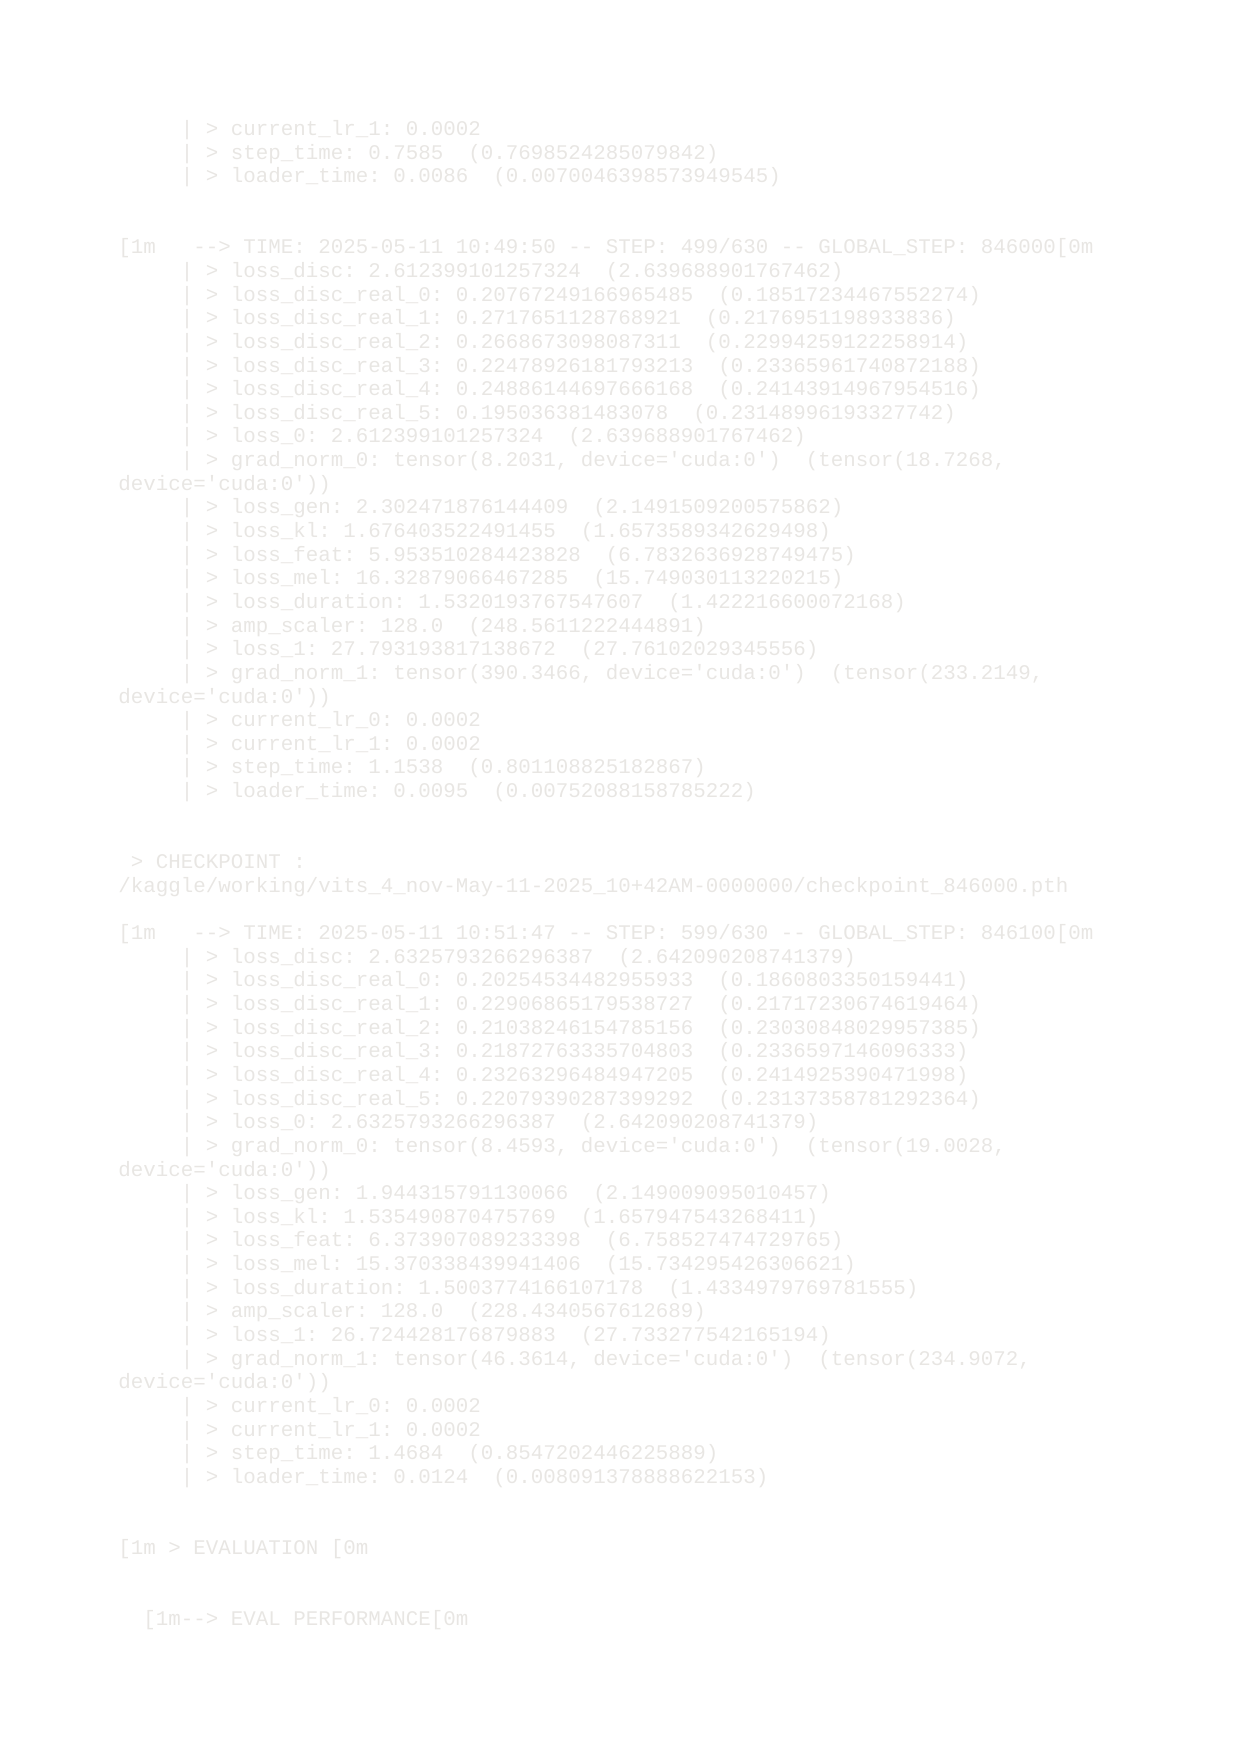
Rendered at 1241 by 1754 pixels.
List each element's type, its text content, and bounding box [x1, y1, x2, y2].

text | > amp_scaler: 128.0 (228.4340567612689) [118, 1300, 1122, 1324]
text | > loss_disc_real_0: 0.20767249166965485 (0.18517234467552274) [118, 284, 1122, 307]
text | > step_time: 1.4684 (0.8547202446225889) [118, 1442, 1122, 1466]
text [1m > EVALUATION [0m [118, 1537, 1122, 1561]
text [1m --> TIME: 2025-05-11 10:49:50 -- STEP: 499/630 -- GLOBAL_STEP: 846000[0m [118, 236, 1122, 260]
text | > loss_feat: 5.953510284423828 (6.7832636928749475) [118, 544, 1122, 567]
text | > current_lr_1: 0.0002 [118, 118, 1122, 142]
text | > loss_kl: 1.676403522491455 (1.6573589342629498) [118, 520, 1122, 544]
text | > loader_time: 0.0124 (0.008091378888622153) [118, 1466, 1122, 1489]
text | > loss_kl: 1.535490870475769 (1.657947543268411) [118, 1206, 1122, 1229]
text | > loss_disc: 2.612399101257324 (2.639688901767462) [118, 260, 1122, 284]
text | > loss_gen: 1.944315791130066 (2.149009095010457) [118, 1182, 1122, 1206]
text [1m--> EVAL PERFORMANCE[0m [118, 1608, 1122, 1631]
text | > grad_norm_0: tensor(8.2031, device='cuda:0') (tensor(18.7268, device='cuda:0')) [118, 449, 1122, 496]
text | > loss_disc_real_4: 0.24886144697666168 (0.24143914967954516) [118, 378, 1122, 402]
text | > loss_disc_real_1: 0.22906865179538727 (0.21717230674619464) [118, 993, 1122, 1017]
text | > loss_0: 2.612399101257324 (2.639688901767462) [118, 426, 1122, 449]
text | > loss_duration: 1.5320193767547607 (1.422216600072168) [118, 591, 1122, 615]
text | > loss_disc_real_4: 0.23263296484947205 (0.2414925390471998) [118, 1064, 1122, 1088]
text | > loss_duration: 1.5003774166107178 (1.4334979769781555) [118, 1277, 1122, 1300]
text | > loader_time: 0.0095 (0.00752088158785222) [118, 780, 1122, 804]
text | > loss_disc_real_2: 0.2668673098087311 (0.22994259122258914) [118, 331, 1122, 354]
text | > loss_disc: 2.6325793266296387 (2.642090208741379) [118, 946, 1122, 969]
text | > loader_time: 0.0086 (0.0070046398573949545) [118, 165, 1122, 189]
text | > loss_disc_real_0: 0.20254534482955933 (0.1860803350159441) [118, 969, 1122, 993]
text | > loss_disc_real_5: 0.195036381483078 (0.23148996193327742) [118, 402, 1122, 426]
text | > loss_1: 26.724428176879883 (27.733277542165194) [118, 1324, 1122, 1348]
text | > grad_norm_1: tensor(390.3466, device='cuda:0') (tensor(233.2149, device='cuda:0')) [118, 662, 1122, 709]
text | > loss_mel: 16.32879066467285 (15.749030113220215) [118, 567, 1122, 591]
text | > current_lr_1: 0.0002 [118, 1419, 1122, 1442]
text | > step_time: 1.1538 (0.801108825182867) [118, 757, 1122, 780]
text | > current_lr_0: 0.0002 [118, 709, 1122, 733]
text | > loss_disc_real_1: 0.2717651128768921 (0.2176951198933836) [118, 307, 1122, 331]
text | > grad_norm_1: tensor(46.3614, device='cuda:0') (tensor(234.9072, device='cuda:0')) [118, 1348, 1122, 1395]
text | > loss_mel: 15.370338439941406 (15.734295426306621) [118, 1253, 1122, 1277]
text | > loss_0: 2.6325793266296387 (2.642090208741379) [118, 1111, 1122, 1135]
text | > loss_disc_real_5: 0.22079390287399292 (0.23137358781292364) [118, 1088, 1122, 1111]
text | > grad_norm_0: tensor(8.4593, device='cuda:0') (tensor(19.0028, device='cuda:0')) [118, 1135, 1122, 1182]
text | > loss_disc_real_3: 0.21872763335704803 (0.2336597146096333) [118, 1040, 1122, 1064]
text | > current_lr_0: 0.0002 [118, 1395, 1122, 1419]
text [1m --> TIME: 2025-05-11 10:51:47 -- STEP: 599/630 -- GLOBAL_STEP: 846100[0m [118, 922, 1122, 946]
text > CHECKPOINT : /kaggle/working/vits_4_nov-May-11-2025_10+42AM-0000000/checkpoint_846000.pth [118, 851, 1122, 898]
text | > loss_gen: 2.302471876144409 (2.1491509200575862) [118, 496, 1122, 520]
text | > step_time: 0.7585 (0.7698524285079842) [118, 142, 1122, 165]
text | > loss_1: 27.793193817138672 (27.76102029345556) [118, 638, 1122, 662]
text | > loss_disc_real_2: 0.21038246154785156 (0.23030848029957385) [118, 1017, 1122, 1040]
text | > amp_scaler: 128.0 (248.5611222444891) [118, 615, 1122, 638]
text | > current_lr_1: 0.0002 [118, 733, 1122, 757]
text | > loss_disc_real_3: 0.22478926181793213 (0.23365961740872188) [118, 354, 1122, 378]
text | > loss_feat: 6.373907089233398 (6.758527474729765) [118, 1229, 1122, 1253]
